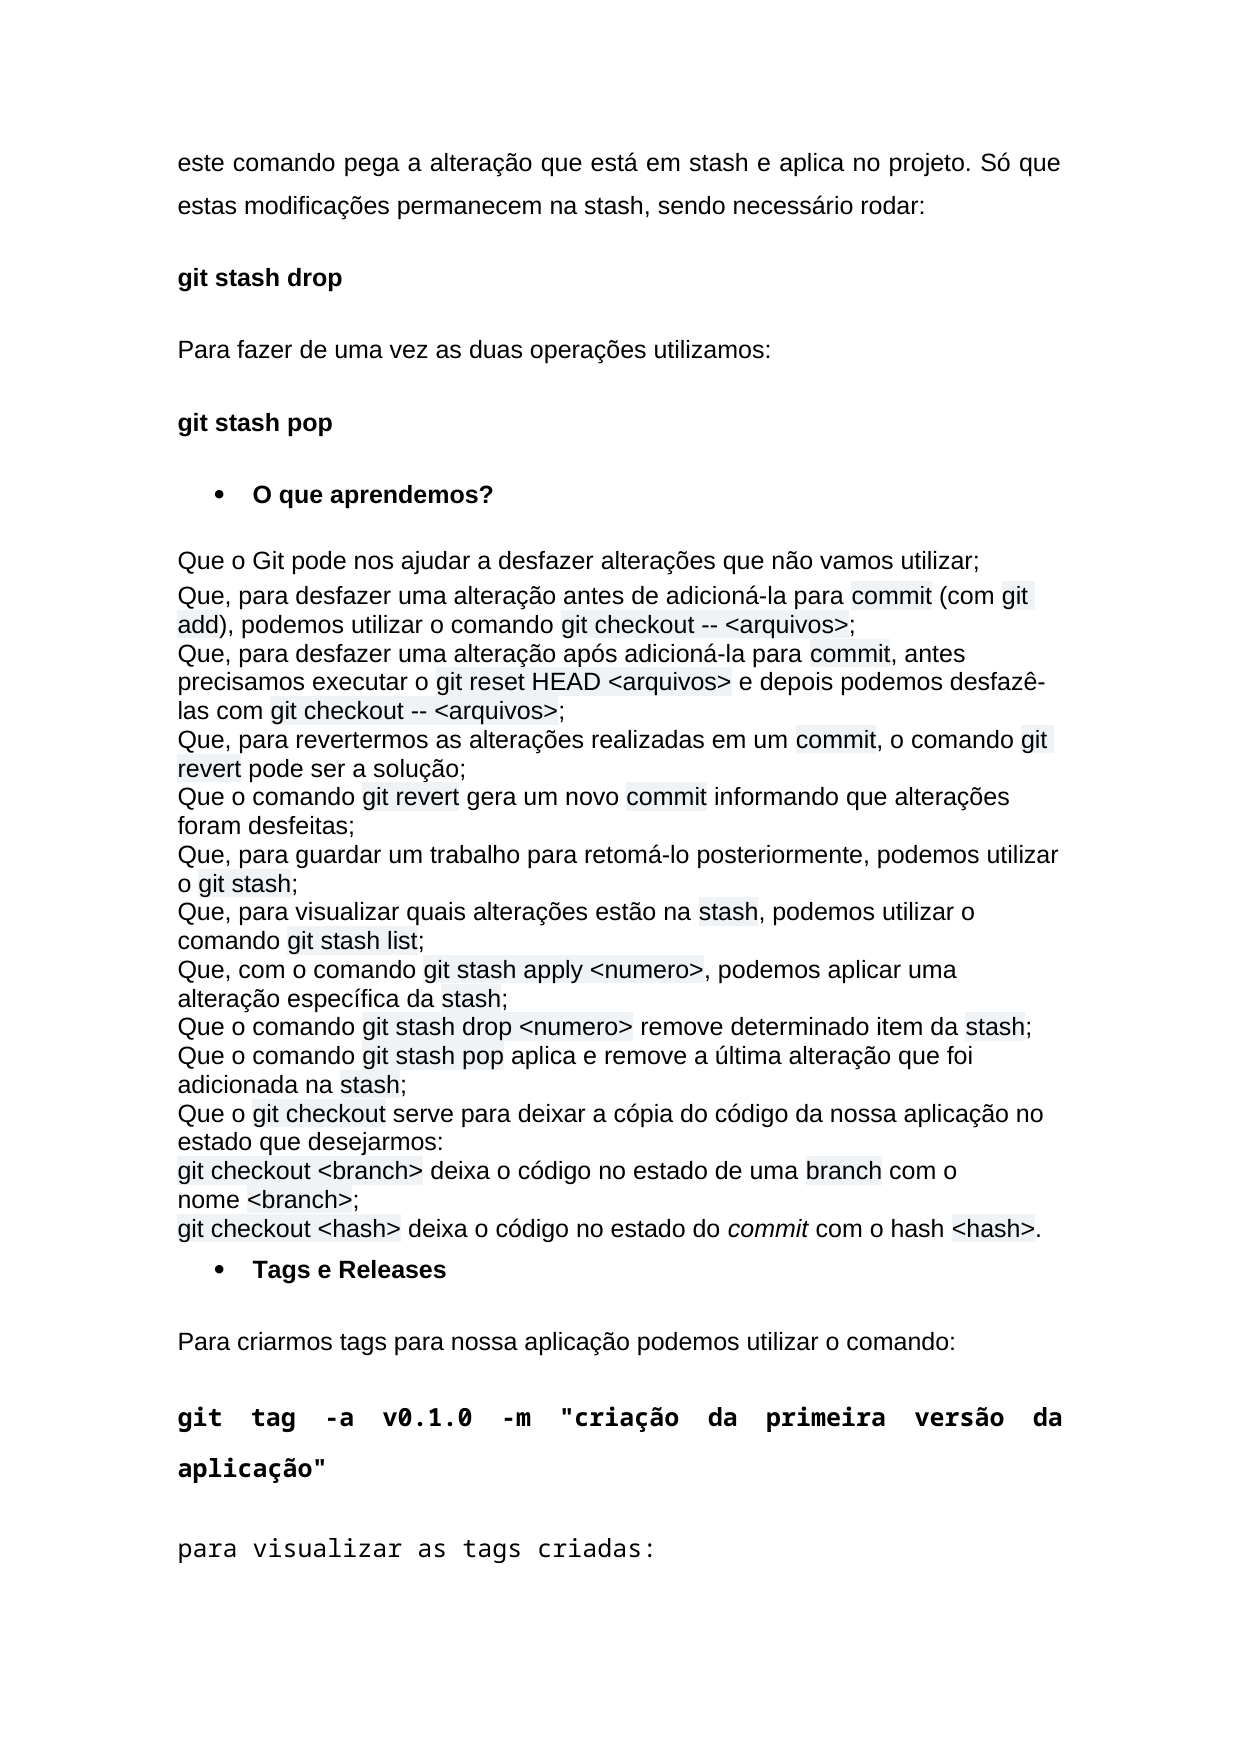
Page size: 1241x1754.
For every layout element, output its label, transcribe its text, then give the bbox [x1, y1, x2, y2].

text este comando pega a alteração que está em stash e aplica no projeto. Só que estas modificações permanecem na stash, sendo necessário rodar: [177, 148, 1063, 219]
text Que, para guardar um trabalho para retomá-lo posteriormente, podemos utilizar o git stash; [177, 840, 1063, 897]
text git checkout <branch> deixa o código no estado de uma branch com o nome <branch>; [177, 1156, 1063, 1213]
text para visualizar as tags criadas: [177, 1531, 1063, 1565]
text Para fazer de uma vez as duas operações utilizamos: [177, 335, 1063, 364]
text git stash drop [177, 263, 1063, 292]
text git checkout <hash> deixa o código no estado do commit com o hash <hash>. [177, 1213, 1063, 1242]
text Que, para desfazer uma alteração após adicioná-la para commit, antes precisamos executar o git reset HEAD <arquivos> e depois podemos desfazê-las com git checkout -- <arquivos>; [177, 638, 1063, 725]
text Que, para revertermos as alterações realizadas em um commit, o comando git revert pode ser a solução; [177, 725, 1063, 782]
text Que o comando git stash pop aplica e remove a última alteração que foi adicionada na stash; [177, 1041, 1063, 1098]
text Que, com o comando git stash apply <numero>, podemos aplicar uma alteração específica da stash; [177, 955, 1063, 1012]
text Que o git checkout serve para deixar a cópia do código da nossa aplicação no estado que desejarmos: [177, 1098, 1063, 1156]
text Que o comando git stash drop <numero> remove determinado item da stash; [177, 1012, 1063, 1041]
text git stash pop [177, 408, 1063, 436]
text Para criarmos tags para nossa aplicação podemos utilizar o comando: [177, 1327, 1063, 1356]
text Que, para visualizar quais alterações estão na stash, podemos utilizar o comando git stash list; [177, 897, 1063, 955]
text Que o Git pode nos ajudar a desfazer alterações que não vamos utilizar; [177, 546, 1063, 575]
text Que, para desfazer uma alteração antes de adicioná-la para commit (com git add), podemos utilizar o comando git checkout -- <arquivos>; [177, 581, 1063, 638]
list Tags e Releases [215, 1255, 1063, 1284]
text git tag -a v0.1.0 -m "criação da primeira versão da aplicação" [177, 1399, 1063, 1484]
list O que aprendemos? [215, 480, 1063, 509]
text Que o comando git revert gera um novo commit informando que alterações foram desfeitas; [177, 782, 1063, 840]
